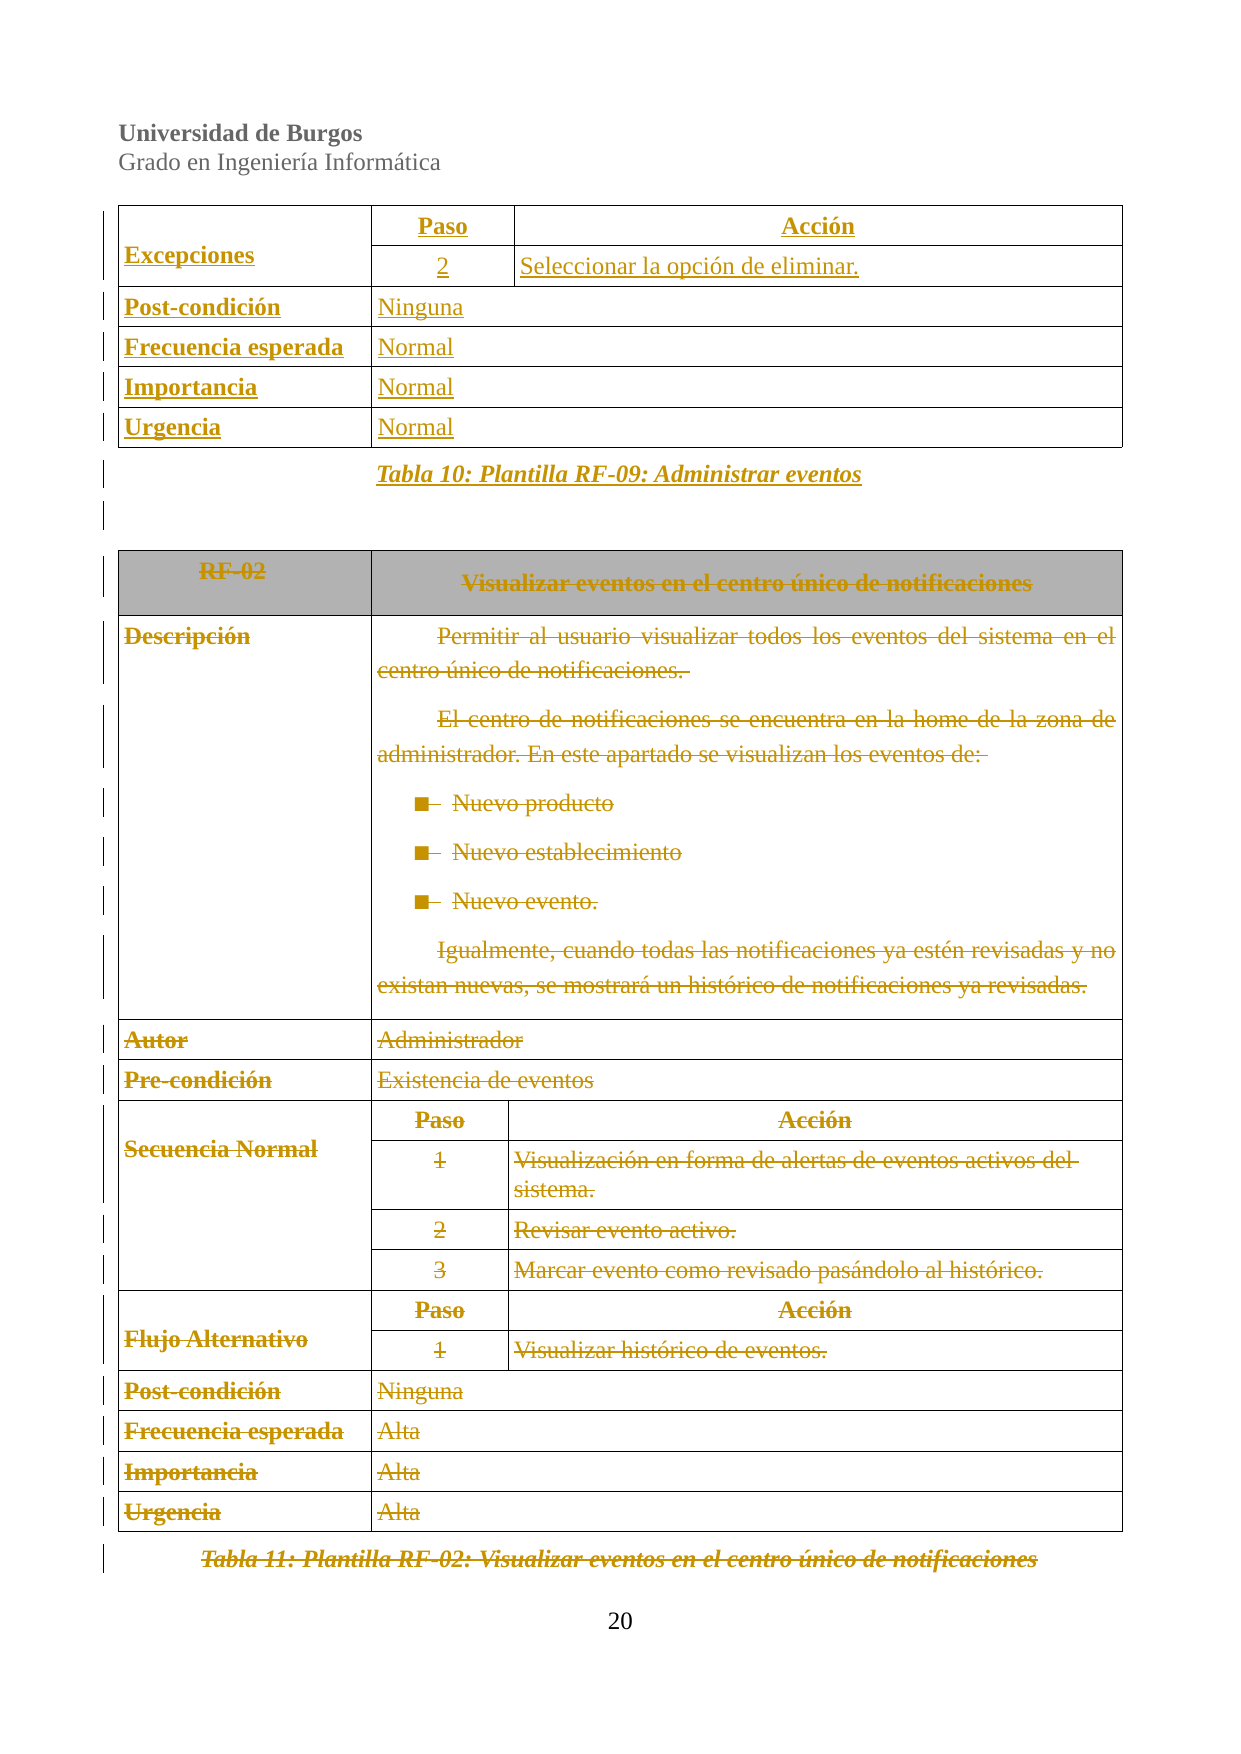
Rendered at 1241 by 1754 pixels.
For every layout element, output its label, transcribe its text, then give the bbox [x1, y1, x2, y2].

table_cell [372, 1141, 508, 1209]
table_cell [372, 1210, 508, 1249]
table_cell [372, 1250, 508, 1289]
table_cell [509, 1210, 1122, 1249]
table_cell [119, 1411, 371, 1451]
table_cell Normal [372, 408, 1122, 447]
table_cell [509, 1331, 1122, 1370]
table_cell Urgencia [119, 408, 371, 447]
table_cell [372, 1291, 508, 1330]
text Tabla 10: Plantilla RF-09: Administrar eventos [118, 459, 1122, 488]
table_cell [119, 1492, 371, 1531]
table_cell [119, 1452, 371, 1491]
table_cell [119, 616, 371, 1019]
table_cell [372, 1492, 1122, 1531]
table_cell Seleccionar la opción de eliminar. [515, 246, 1122, 286]
table_cell [372, 1411, 1122, 1451]
table_header [372, 551, 1122, 615]
table_cell 2 [372, 246, 514, 286]
table_cell [372, 1101, 508, 1140]
table_cell [509, 1291, 1122, 1330]
table_cell [119, 1101, 371, 1289]
table_cell Acción [515, 206, 1122, 245]
table_cell [119, 1291, 371, 1370]
table_cell Normal [372, 367, 1122, 407]
table_cell Frecuencia esperada [119, 327, 371, 366]
table_cell Paso [372, 206, 514, 245]
table_cell [119, 1060, 371, 1099]
table_cell [509, 1101, 1122, 1140]
table_cell [119, 1020, 371, 1059]
table_cell Normal [372, 327, 1122, 366]
table_cell Importancia [119, 367, 371, 407]
table_cell [372, 1452, 1122, 1491]
table_cell [372, 616, 1122, 1019]
table_cell [119, 1371, 371, 1410]
table_cell [372, 1371, 1122, 1410]
table_cell [509, 1250, 1122, 1289]
table_cell Excepciones [119, 206, 371, 286]
table_cell [509, 1141, 1122, 1209]
table_cell [372, 1331, 508, 1370]
table_cell [372, 1060, 1122, 1099]
table_cell Ninguna [372, 287, 1122, 326]
table_cell [372, 1020, 1122, 1059]
table_header [119, 551, 371, 615]
table_cell Post-condición [119, 287, 371, 326]
